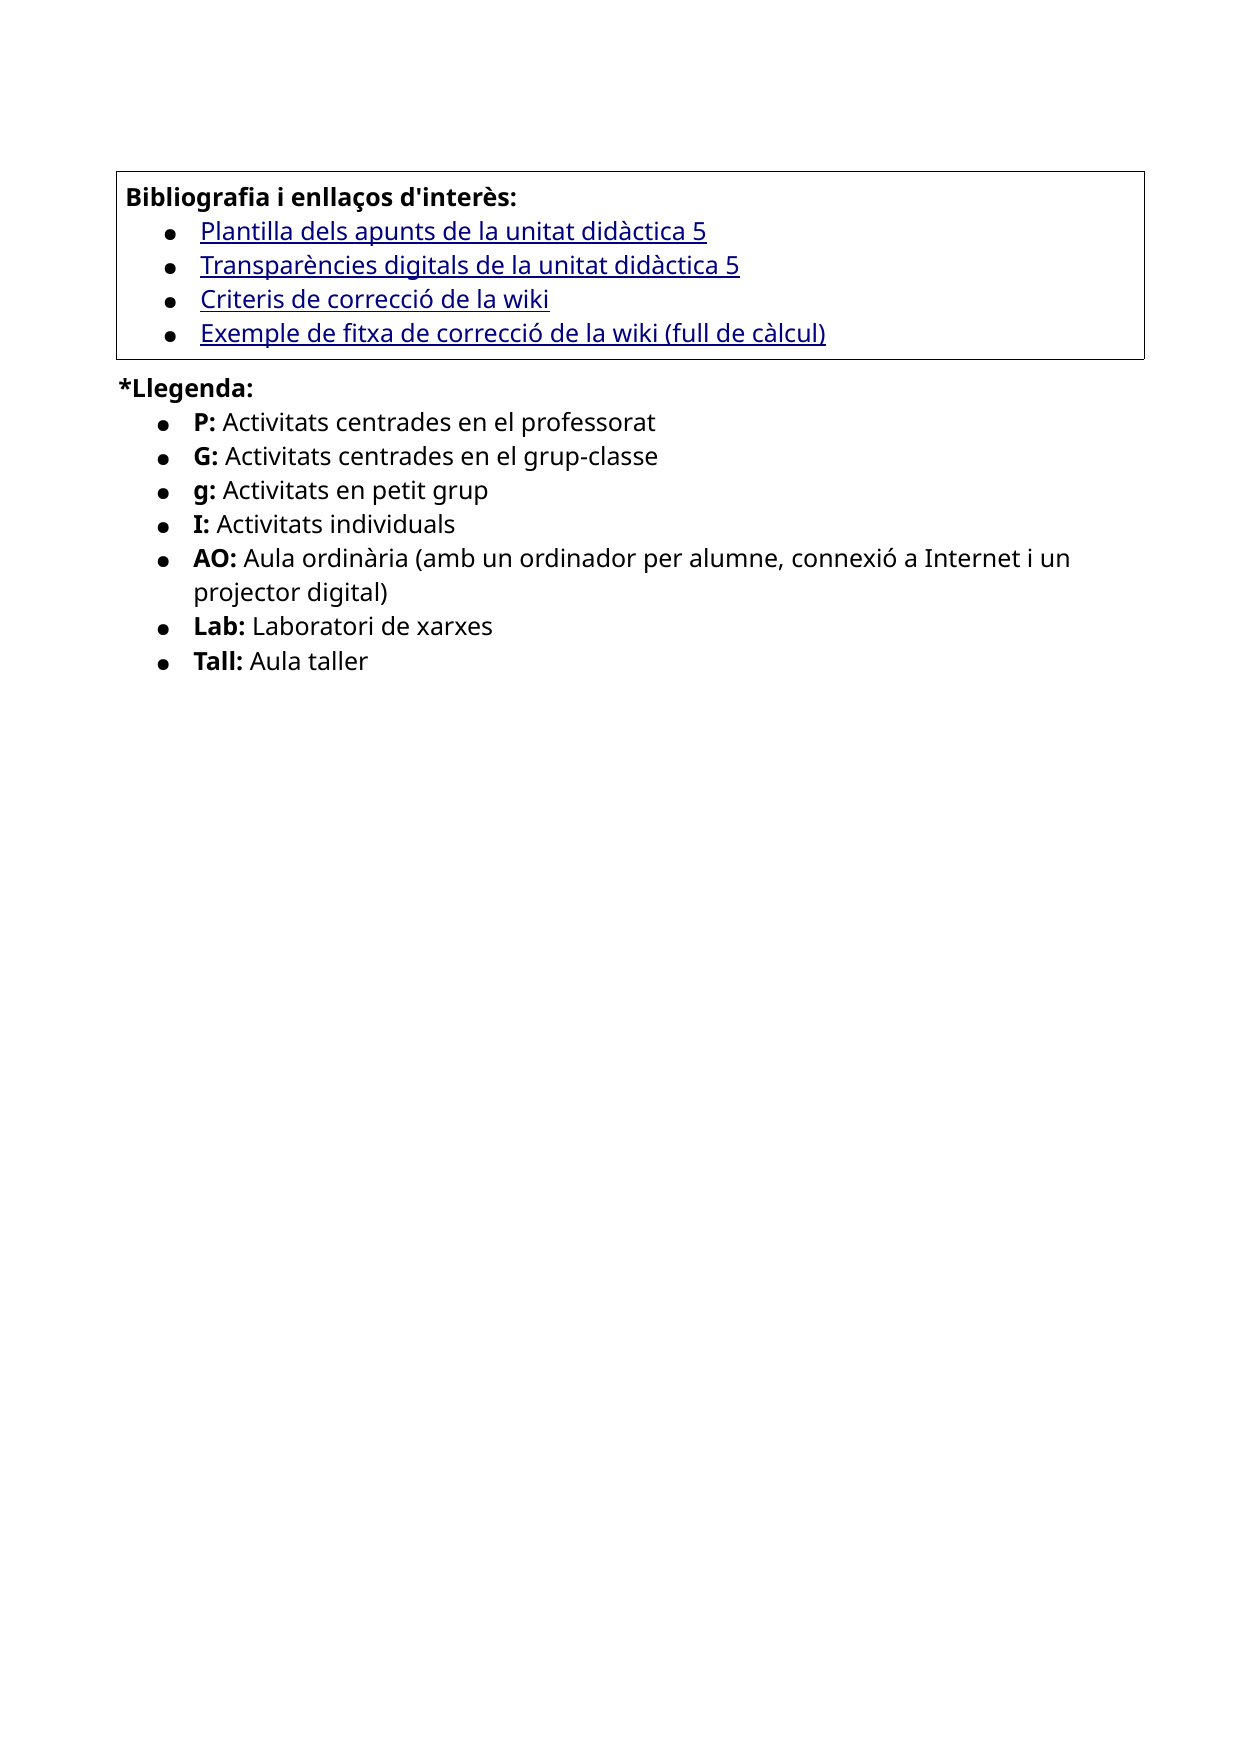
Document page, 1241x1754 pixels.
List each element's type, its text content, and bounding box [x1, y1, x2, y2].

list Criteris de correcció de la wiki [163, 282, 1135, 316]
list P: Activitats centrades en el professorat [156, 405, 1122, 439]
list Transparències digitals de la unitat didàctica 5 [163, 248, 1135, 282]
list G: Activitats centrades en el grup-classe [156, 439, 1122, 473]
text [117, 172, 1144, 359]
text [118, 152, 1122, 171]
list g: Activitats en petit grup [156, 473, 1122, 507]
list Lab: Laboratori de xarxes [156, 609, 1122, 643]
list AO: Aula ordinària (amb un ordinador per alumne, connexió a Internet i un projector digital) [156, 541, 1122, 609]
text Bibliografia i enllaços d'interès: [125, 179, 1135, 213]
list I: Activitats individuals [156, 507, 1122, 541]
text *Llegenda: [118, 360, 1122, 405]
list Plantilla dels apunts de la unitat didàctica 5 [163, 213, 1135, 248]
list Exemple de fitxa de correcció de la wiki (full de càlcul) [163, 316, 1135, 350]
list Tall: Aula taller [156, 643, 1122, 677]
